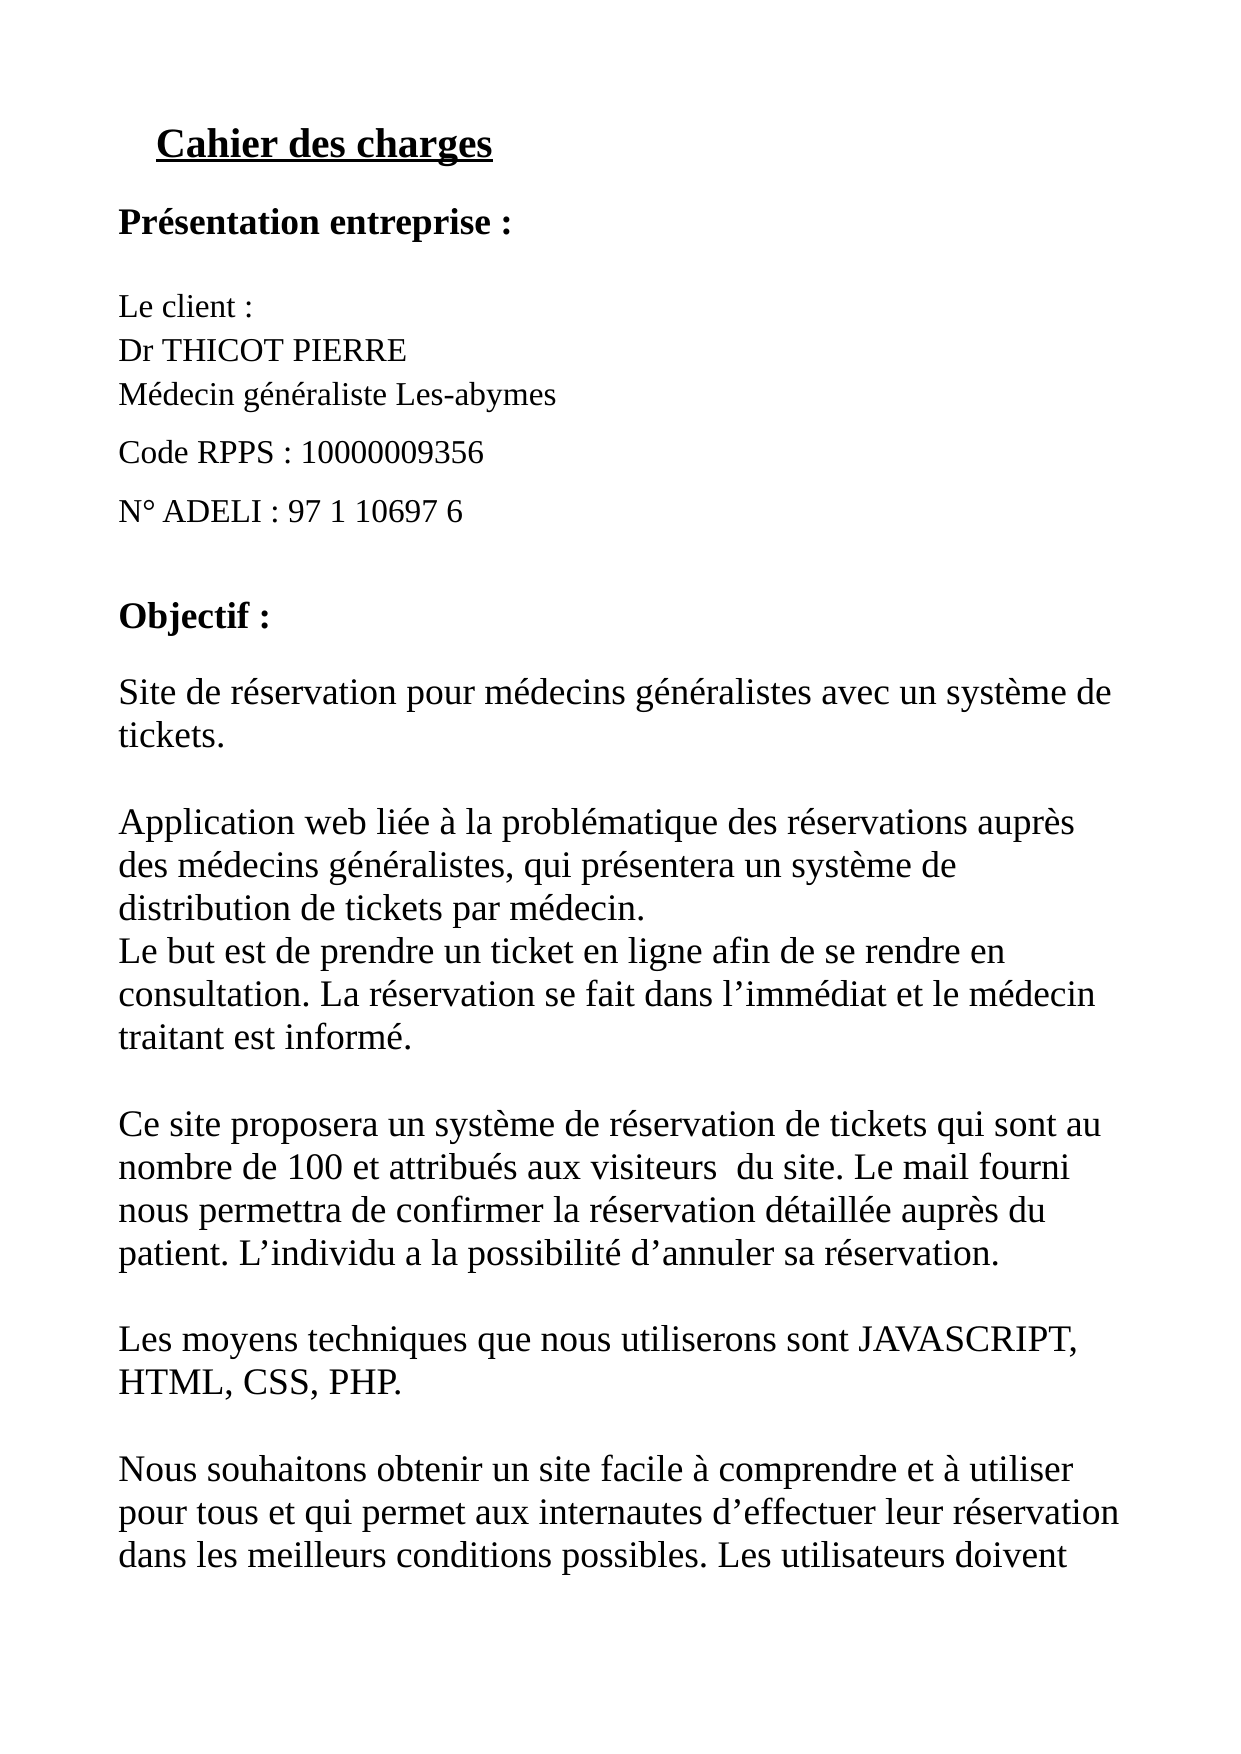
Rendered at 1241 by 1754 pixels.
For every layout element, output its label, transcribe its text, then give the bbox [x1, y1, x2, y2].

text Les moyens techniques que nous utiliserons sont JAVASCRIPT, HTML, CSS, PHP. [118, 1317, 1122, 1403]
text N° ADELI : 97 1 10697 6 [118, 491, 1122, 529]
text Ce site proposera un système de réservation de tickets qui sont au nombre de 100 et attribués aux visiteurs du site. Le mail fourni nous permettra de confirmer la réservation détaillée auprès du patient. L’individu a la possibilité d’annuler sa réservation. [118, 1101, 1122, 1273]
text Site de réservation pour médecins généralistes avec un système de tickets. [118, 670, 1122, 756]
text Le client : Dr THICOT PIERRE Médecin généraliste Les-abymes [118, 286, 1122, 412]
text Objectif : [118, 593, 1122, 636]
text Cahier des charges [118, 118, 1122, 166]
text Code RPPS : 10000009356 [118, 433, 1122, 471]
text Application web liée à la problématique des réservations auprès des médecins généralistes, qui présentera un système de distribution de tickets par médecin. [118, 799, 1122, 928]
text Présentation entreprise : [118, 199, 1122, 243]
text Nous souhaitons obtenir un site facile à comprendre et à utiliser pour tous et qui permet aux internautes d’effectuer leur réservation dans les meilleurs conditions possibles. Les utilisateurs doivent [118, 1446, 1122, 1575]
text Le but est de prendre un ticket en ligne afin de se rendre en consultation. La réservation se fait dans l’immédiat et le médecin traitant est informé. [118, 928, 1122, 1058]
